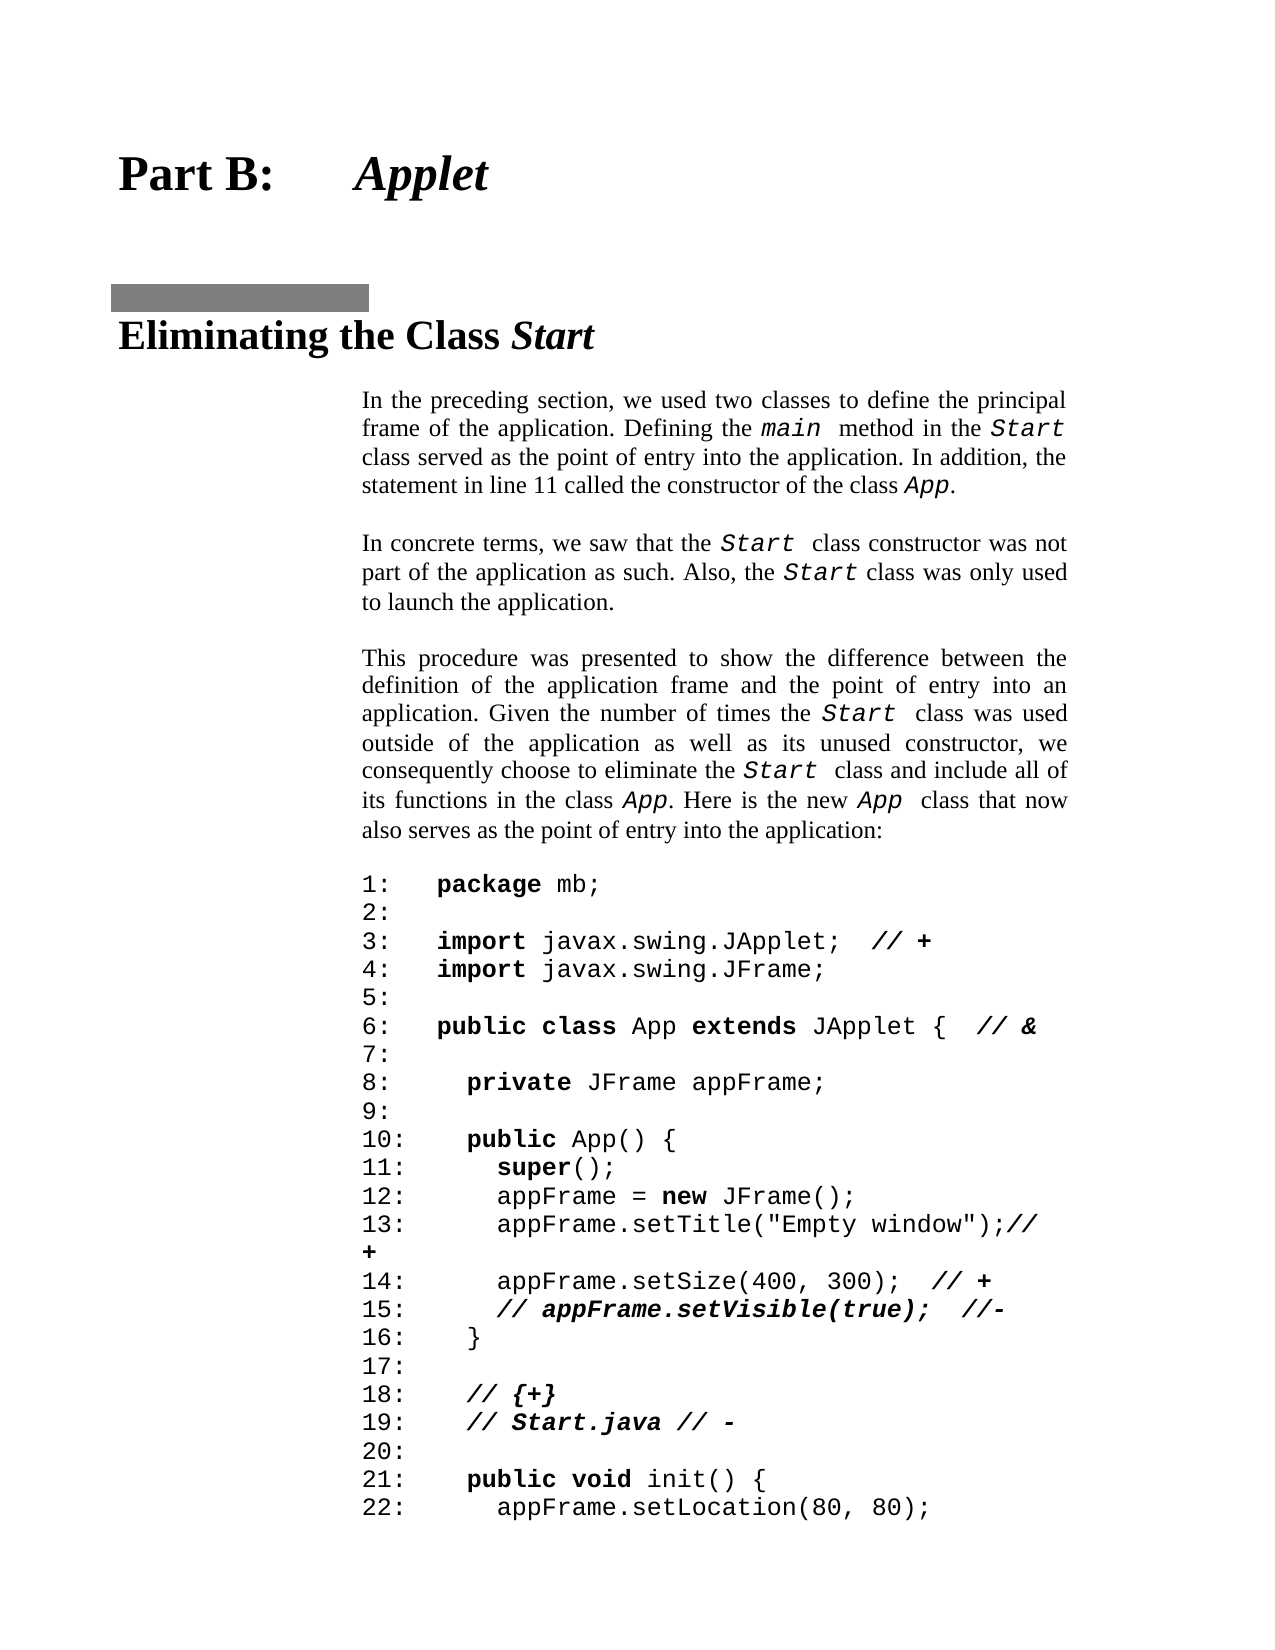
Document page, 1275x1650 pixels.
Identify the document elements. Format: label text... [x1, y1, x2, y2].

table_header [111, 529, 354, 616]
text Part B: Applet [118, 146, 1157, 201]
table_header [111, 386, 354, 501]
table_header In the preceding section, we used two classes to define the principal frame of the application. Defining the main method in the Start class served as the point of entry into the application. In addition, the statement in line 11 called the constructor of the class App. [354, 386, 1075, 501]
table_header 1: package mb; 2: 3: import javax.swing.JApplet; // + 4: import javax.swing.JFrame; 5: 6: public class App extends JApplet { // & 7: 8: private JFrame appFrame; 9: 10: public App() { 11: super(); 12: appFrame = new JFrame(); 13: appFrame.setTitle("Empty window");// + 14: appFrame.setSize(400, 300); // + 15: // appFrame.setVisible(true); //- 16: } 17: 18: // {+} 19: // Start.java // - 20: 21: public void init() { 22: appFrame.setLocation(80, 80); [354, 872, 1075, 1523]
table_header [111, 644, 354, 844]
table_header This procedure was presented to show the difference between the definition of the application frame and the point of entry into an application. Given the number of times the Start class was used outside of the application as well as its unused constructor, we consequently choose to eliminate the Start class and include all of its functions in the class App. Here is the new App class that now also serves as the point of entry into the application: [354, 644, 1075, 844]
table_header In concrete terms, we saw that the Start class constructor was not part of the application as such. Also, the Start class was only used to launch the application. [354, 529, 1075, 616]
table_header [111, 284, 369, 312]
subtitle Eliminating the Class Start [118, 312, 1157, 358]
table_header [111, 872, 354, 1523]
